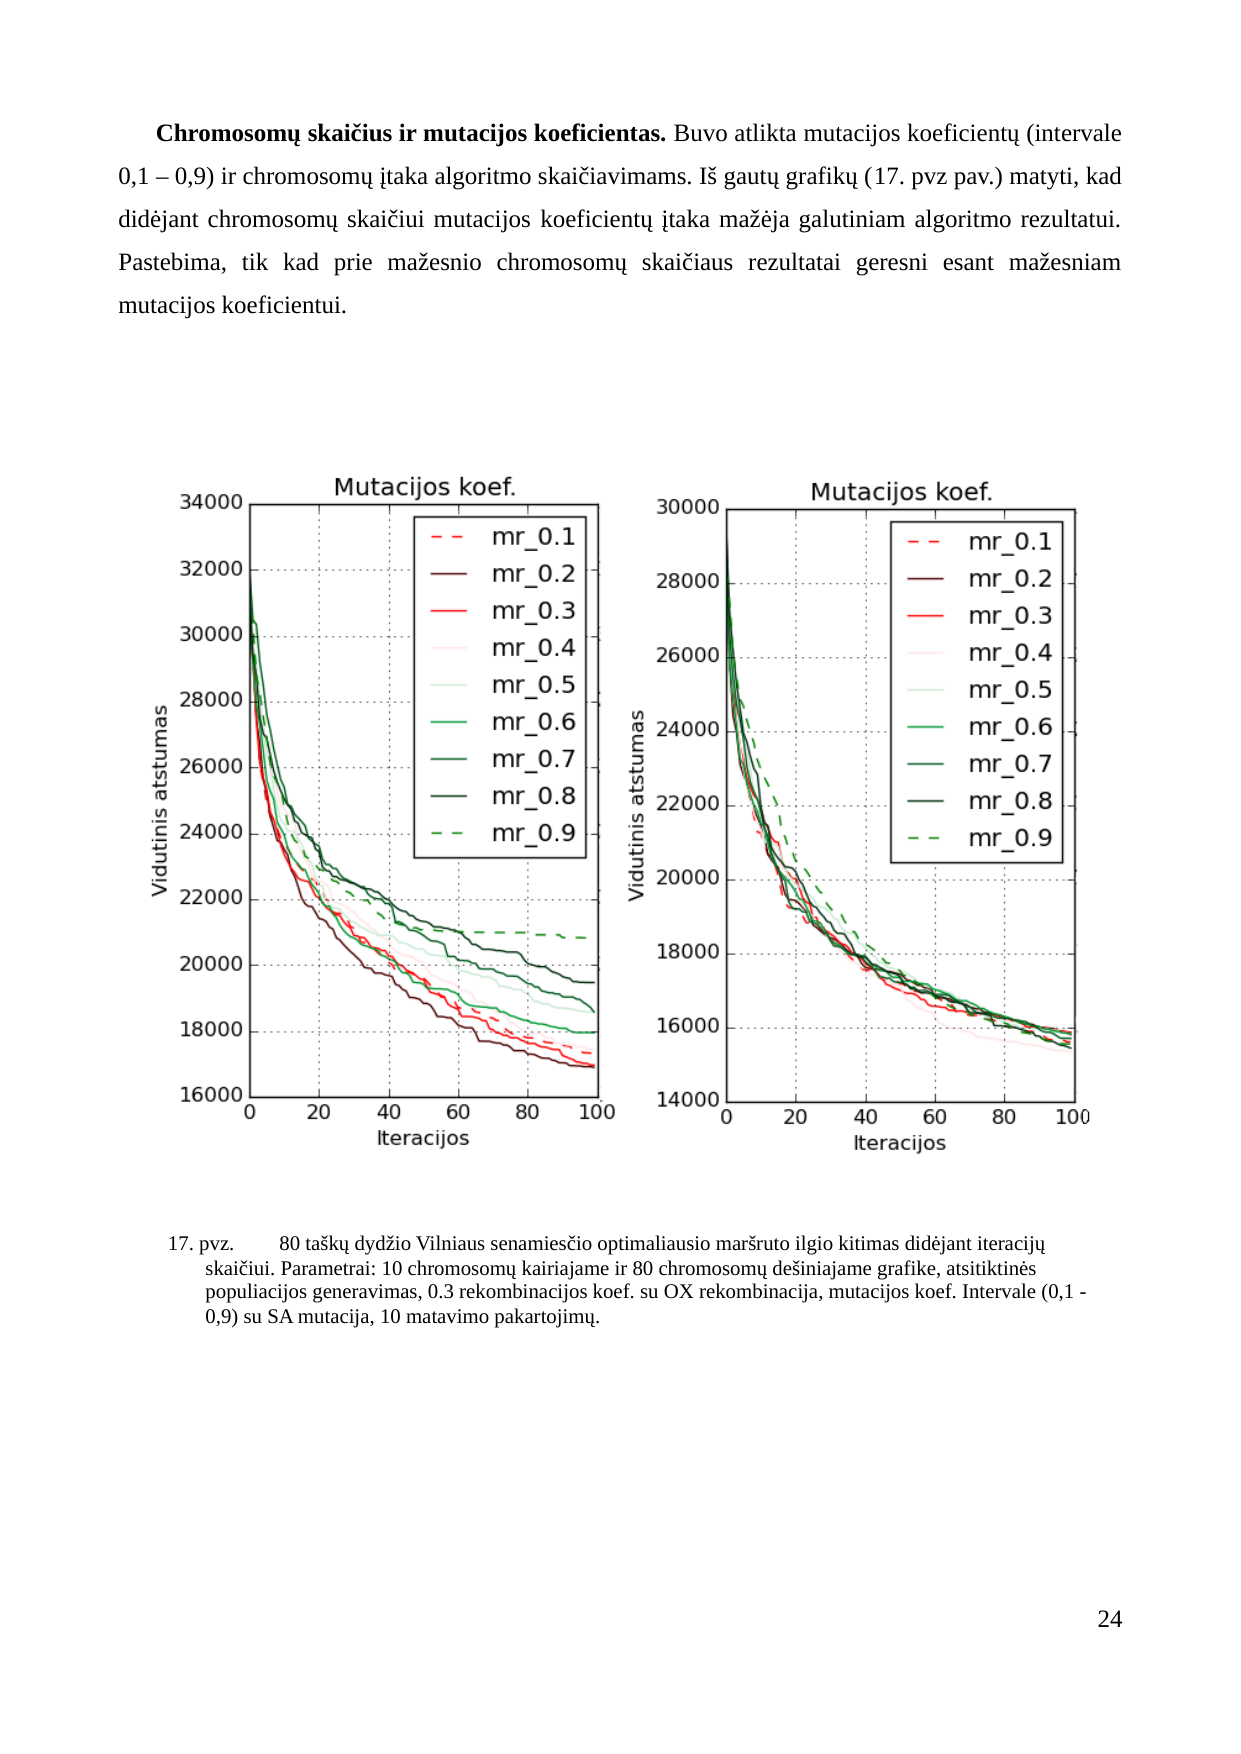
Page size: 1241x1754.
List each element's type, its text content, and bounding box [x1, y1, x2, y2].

table_header [118, 425, 1122, 1213]
picture [126, 430, 1114, 1171]
table_cell 80 taškų dydžio Vilniaus senamiesčio optimaliausio maršruto ilgio kitimas didėjant iteracijų skaičiui. Parametrai: 10 chromosomų kairiajame ir 80 chromosomų dešiniajame grafike, atsitiktinės populiacijos generavimas, 0.3 rekombinacijos koef. su OX rekombinacija, mutacijos koef. Intervale (0,1 - 0,9) su SA mutacija, 10 matavimo pakartojimų. [118, 1213, 1122, 1346]
text Chromosomų skaičius ir mutacijos koeficientas. Buvo atlikta mutacijos koeficientų (intervale 0,1 – 0,9) ir chromosomų įtaka algoritmo skaičiavimams. Iš gautų grafikų (17 pav.) matyti, kad didėjant chromosomų skaičiui mutacijos koeficientų įtaka mažėja galutiniam algoritmo rezultatui. Pastebima, tik kad prie mažesnio chromosomų skaičiaus rezultatai geresni esant mažesniam mutacijos koeficientui. [118, 118, 1122, 319]
